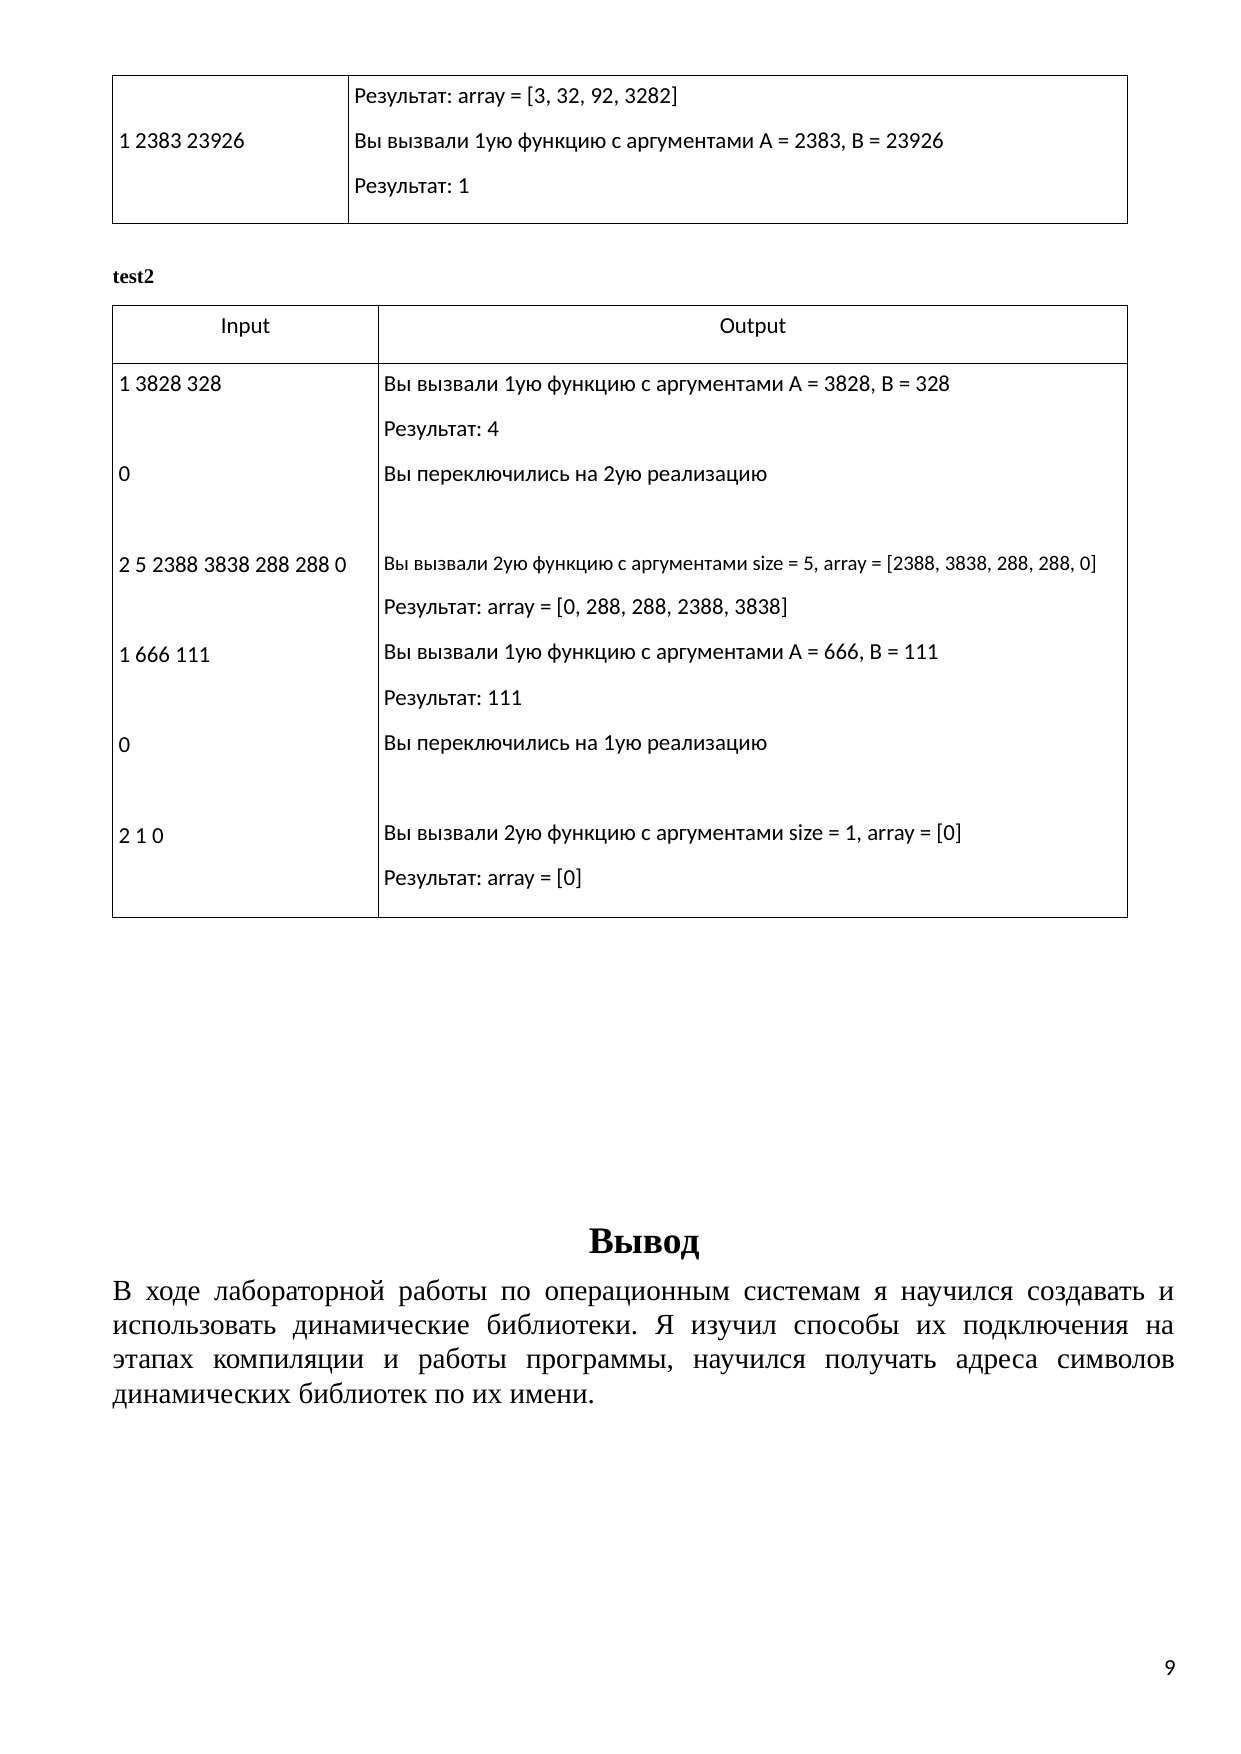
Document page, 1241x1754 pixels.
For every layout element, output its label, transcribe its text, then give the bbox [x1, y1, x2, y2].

table_header Output [379, 306, 1127, 363]
text test2 [112, 264, 1176, 288]
table_header Input [113, 306, 378, 363]
table_cell 1 2383 23926 [113, 76, 348, 223]
table_cell 1 3828 328 0 2 5 2388 3838 288 288 0 1 666 111 0 2 1 0 [113, 364, 378, 917]
text В ходе лабораторной работы по операционным системам я научился создавать и использовать динамические библиотеки. Я изучил способы их подключения на этапах компиляции и работы программы, научился получать адреса символов динамических библиотек по их имени. [112, 1273, 1176, 1409]
subtitle Вывод [112, 1218, 1176, 1261]
table_cell Вы вызвали 1ую функцию с аргументами A = 3828, B = 328 Результат: 4 Вы переключились на 2ую реализацию Вы вызвали 2ую функцию с аргументами size = 5, array = [2388, 3838, 288, 288, 0] Результат: array = [0, 288, 288, 2388, 3838] Вы вызвали 1ую функцию с аргументами A = 666, B = 111 Результат: 111 Вы переключились на 1ую реализацию Вы вызвали 2ую функцию с аргументами size = 1, array = [0] Результат: array = [0] [379, 364, 1127, 917]
table_cell Результат: array = [3, 32, 92, 3282] Вы вызвали 1ую функцию с аргументами A = 2383, B = 23926 Результат: 1 [349, 76, 1127, 223]
